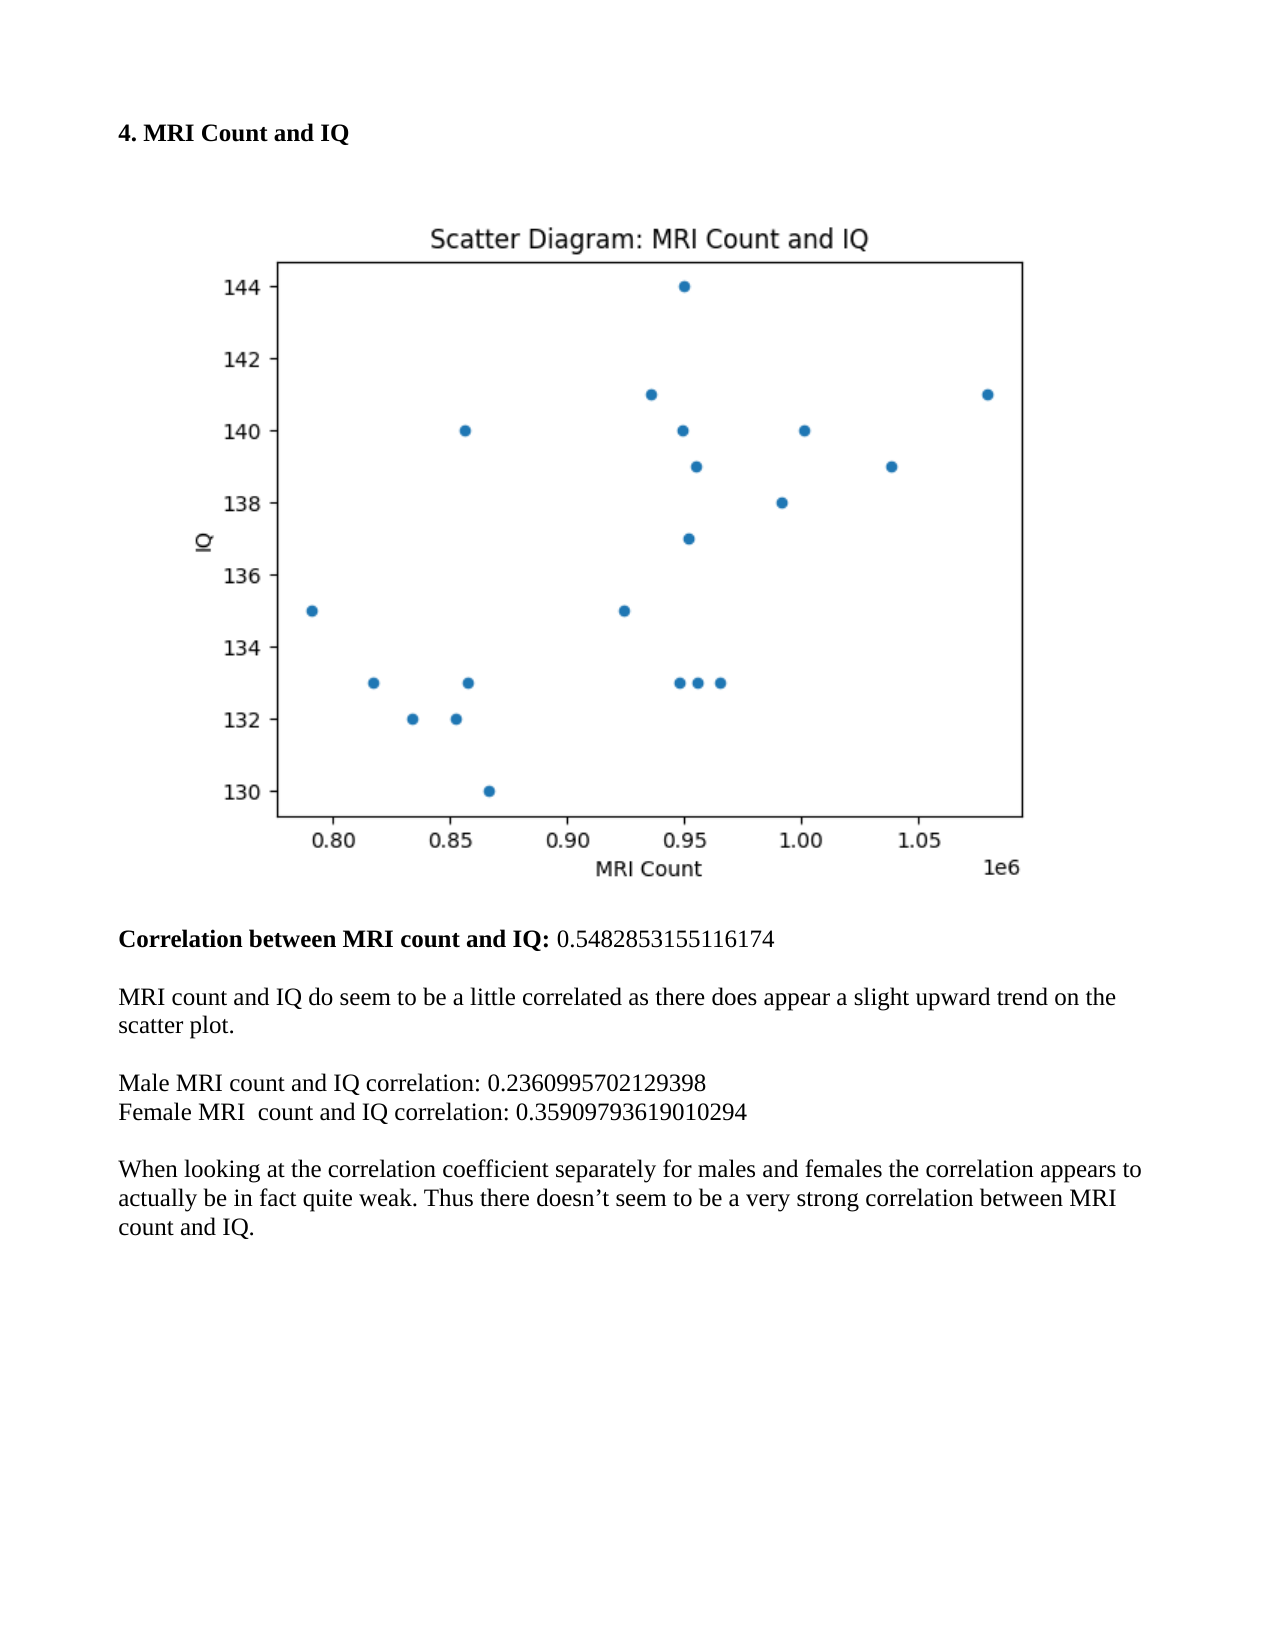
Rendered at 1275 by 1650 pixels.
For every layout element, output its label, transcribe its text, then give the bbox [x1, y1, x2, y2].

text When looking at the correlation coefficient separately for males and females the correlation appears to actually be in fact quite weak. Thus there doesn’t seem to be a very strong correlation between MRI count and IQ. [118, 1154, 1157, 1241]
text Female MRI count and IQ correlation: 0.35909793619010294 [118, 1097, 1157, 1126]
picture [157, 175, 1118, 896]
text Male MRI count and IQ correlation: 0.2360995702129398 [118, 1068, 1157, 1097]
text Correlation between MRI count and IQ: 0.5482853155116174 [118, 924, 1157, 953]
text 4. MRI Count and IQ [118, 118, 1157, 147]
text MRI count and IQ do seem to be a little correlated as there does appear a slight upward trend on the scatter plot. [118, 982, 1157, 1039]
